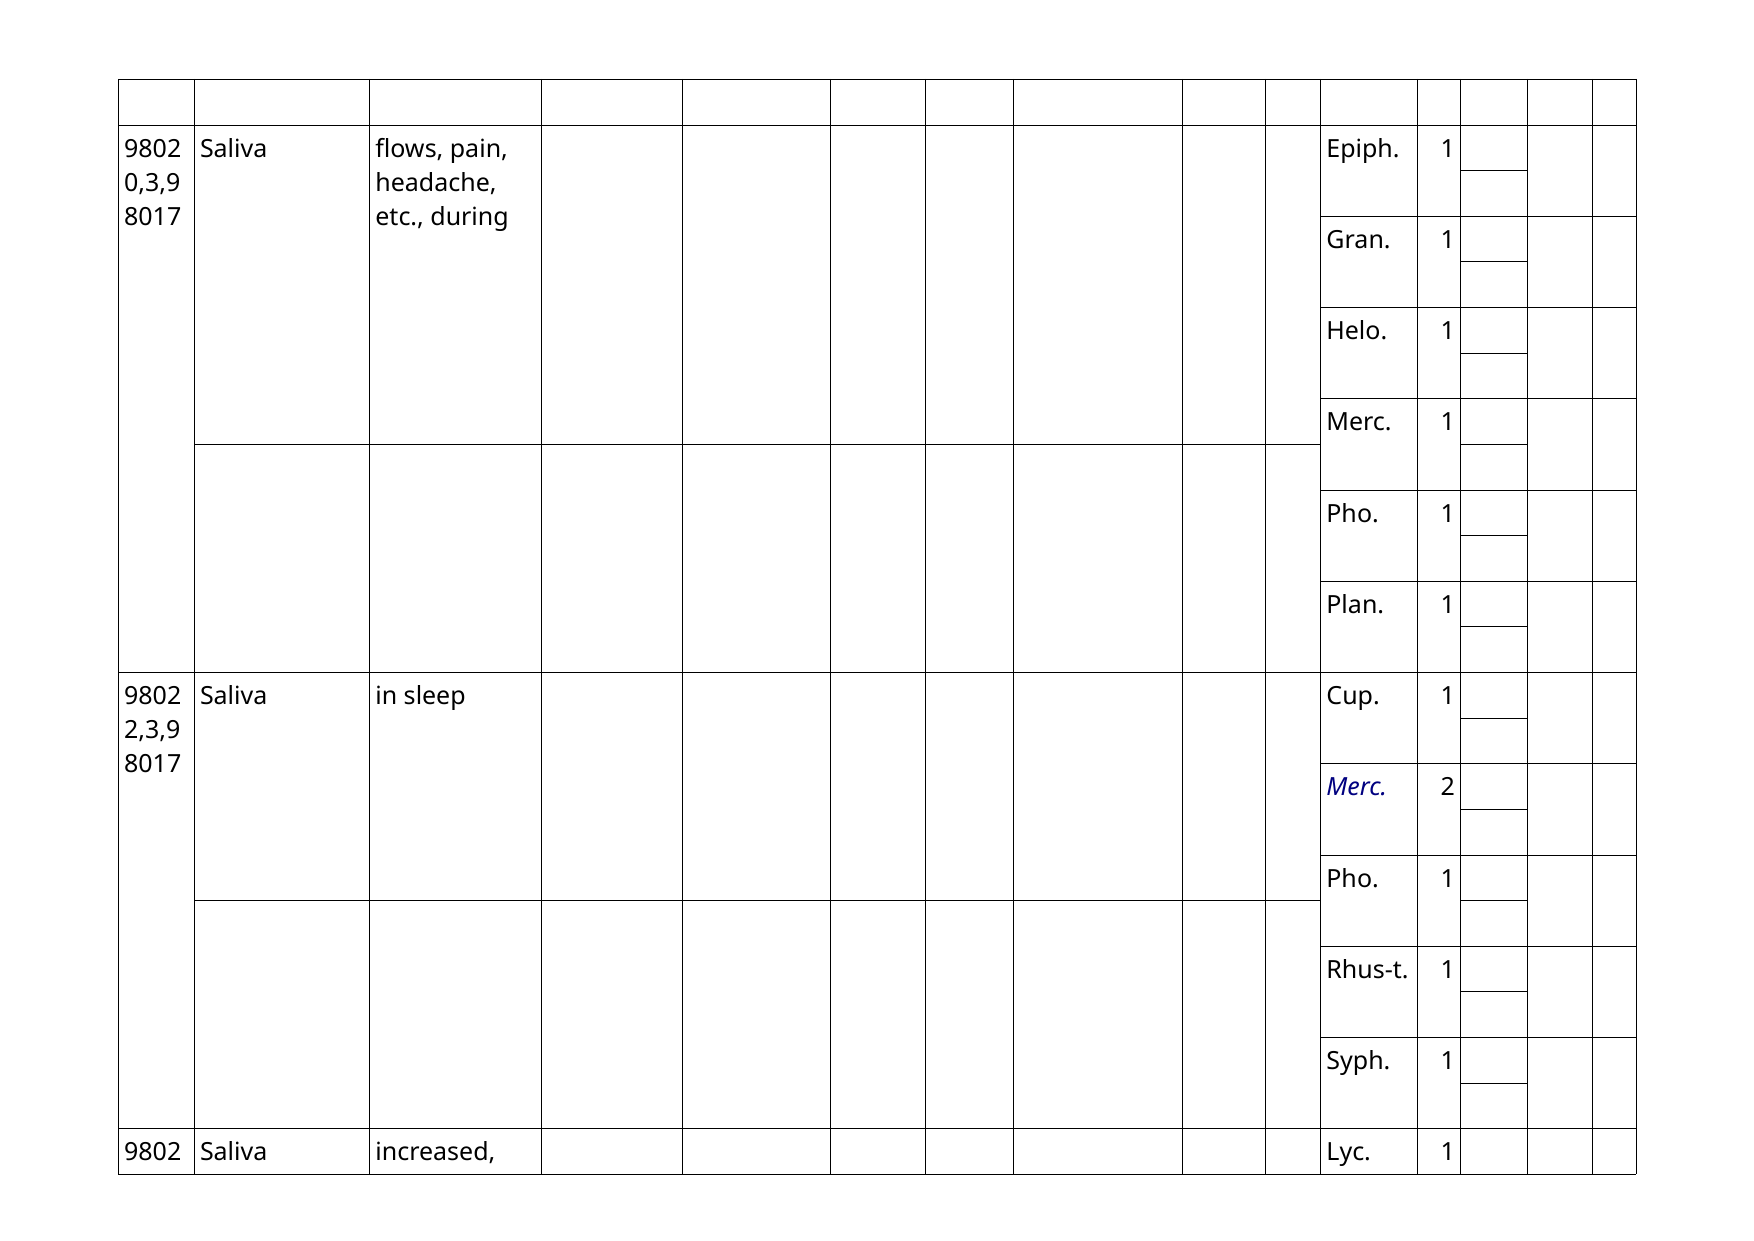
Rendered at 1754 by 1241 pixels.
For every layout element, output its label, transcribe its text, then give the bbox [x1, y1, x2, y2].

table_cell [1593, 217, 1636, 307]
table_cell [683, 1129, 830, 1174]
table_cell [1266, 445, 1320, 672]
table_cell Helo. [1321, 308, 1417, 398]
table_cell 1 [1418, 491, 1460, 581]
table_cell [1528, 217, 1592, 307]
table_cell Saliva [195, 126, 369, 444]
table_cell [1528, 947, 1592, 1037]
table_cell 1 [1418, 399, 1460, 489]
table_cell [831, 126, 925, 444]
table_cell 2 [1418, 764, 1460, 854]
table_cell [1593, 947, 1636, 1037]
table_cell [1183, 126, 1265, 444]
table_cell [1461, 399, 1527, 444]
table_cell [1528, 399, 1592, 489]
table_cell [1461, 764, 1527, 809]
table_cell Plan. [1321, 582, 1417, 672]
table_cell [1183, 1129, 1265, 1174]
table_cell Epiph. [1321, 126, 1417, 216]
table_cell [831, 1129, 925, 1174]
table_cell [1461, 217, 1527, 261]
table_cell [1461, 1129, 1527, 1174]
table_cell [1461, 491, 1527, 535]
table_cell [542, 80, 682, 124]
table_cell [1593, 399, 1636, 489]
table_cell [370, 901, 541, 1128]
table_cell [1528, 1038, 1592, 1128]
table_cell [1014, 80, 1182, 124]
table_cell [542, 901, 682, 1128]
table_cell [1183, 80, 1265, 124]
table_cell [1183, 445, 1265, 672]
table_cell increased, [370, 1129, 541, 1174]
table_cell [831, 80, 925, 124]
table_cell [370, 80, 541, 124]
table_cell Lyc. [1321, 1129, 1417, 1174]
table_cell [542, 673, 682, 900]
table_cell Rhus-t. [1321, 947, 1417, 1037]
table_cell [1461, 536, 1527, 581]
table_cell [1528, 126, 1592, 216]
table_cell [1461, 445, 1527, 489]
table_cell Pho. [1321, 856, 1417, 946]
table_cell [1461, 1038, 1527, 1083]
table_cell 98020,3,98017 [119, 126, 194, 672]
table_cell [1266, 126, 1320, 444]
table_cell [1461, 856, 1527, 900]
table_cell [1528, 764, 1592, 854]
table_cell [1461, 171, 1527, 216]
table_cell [1593, 1129, 1636, 1174]
table_cell [683, 901, 830, 1128]
table_cell [370, 445, 541, 672]
table_cell [926, 445, 1013, 672]
table_cell [1461, 810, 1527, 854]
table_cell [1418, 80, 1460, 124]
table_cell [195, 80, 369, 124]
table_cell [1266, 673, 1320, 900]
table_cell [1014, 1129, 1182, 1174]
table_cell [1593, 308, 1636, 398]
table_cell [1593, 673, 1636, 763]
table_cell Syph. [1321, 1038, 1417, 1128]
table_cell Merc. [1321, 399, 1417, 489]
table_cell 98022,3,98017 [119, 673, 194, 1128]
table_cell [831, 901, 925, 1128]
table_cell 1 [1418, 126, 1460, 216]
table_cell [542, 445, 682, 672]
table_cell [1461, 354, 1527, 398]
table_cell [1528, 80, 1592, 124]
table_cell [195, 901, 369, 1128]
table_cell [1014, 673, 1182, 900]
table_cell [1461, 627, 1527, 672]
table_cell [683, 80, 830, 124]
table_cell 1 [1418, 673, 1460, 763]
table_cell [1593, 764, 1636, 854]
table_cell [1461, 582, 1527, 626]
table_cell [926, 80, 1013, 124]
table_cell Saliva [195, 673, 369, 900]
table_cell [1593, 1038, 1636, 1128]
table_cell [1266, 80, 1320, 124]
table_cell [1461, 80, 1527, 124]
table_cell [683, 445, 830, 672]
table_cell [1014, 445, 1182, 672]
table_cell 9802 [119, 1129, 194, 1174]
table_cell [1461, 901, 1527, 946]
table_cell [1266, 901, 1320, 1128]
table_cell [1528, 308, 1592, 398]
table_cell [1014, 901, 1182, 1128]
table_cell [1461, 719, 1527, 763]
table_cell [1593, 856, 1636, 946]
table_cell [1593, 491, 1636, 581]
table_cell [542, 1129, 682, 1174]
table_cell Cup. [1321, 673, 1417, 763]
table_cell [926, 126, 1013, 444]
table_cell Merc. [1321, 764, 1417, 854]
table_cell [1183, 901, 1265, 1128]
table_cell in sleep [370, 673, 541, 900]
table_cell [1321, 80, 1417, 124]
table_cell [1593, 126, 1636, 216]
table_cell 1 [1418, 856, 1460, 946]
table_cell [1461, 673, 1527, 718]
table_cell 1 [1418, 308, 1460, 398]
table_cell [1528, 856, 1592, 946]
table_cell 1 [1418, 947, 1460, 1037]
table_cell [1528, 491, 1592, 581]
table_cell [831, 445, 925, 672]
table_cell [1014, 126, 1182, 444]
table_cell Pho. [1321, 491, 1417, 581]
table_cell [831, 673, 925, 900]
table_cell Gran. [1321, 217, 1417, 307]
table_cell [1461, 1084, 1527, 1128]
table_cell [1461, 947, 1527, 991]
table_cell [1461, 992, 1527, 1037]
table_cell [926, 901, 1013, 1128]
table_cell [926, 673, 1013, 900]
table_cell [542, 126, 682, 444]
table_cell [1461, 262, 1527, 307]
table_cell flows, pain, headache, etc., during [370, 126, 541, 444]
table_cell [1461, 126, 1527, 170]
table_cell 1 [1418, 1038, 1460, 1128]
table_cell [1266, 1129, 1320, 1174]
table_cell [683, 126, 830, 444]
table_cell [1593, 582, 1636, 672]
table_cell 1 [1418, 1129, 1460, 1174]
table_cell [683, 673, 830, 900]
table_cell [1183, 673, 1265, 900]
table_cell 1 [1418, 582, 1460, 672]
table_cell [1461, 308, 1527, 353]
table_cell [1528, 673, 1592, 763]
table_cell [119, 80, 194, 124]
table_cell 1 [1418, 217, 1460, 307]
table_cell [1528, 1129, 1592, 1174]
table_cell Saliva [195, 1129, 369, 1174]
table_cell [926, 1129, 1013, 1174]
table_cell [1528, 582, 1592, 672]
table_cell [195, 445, 369, 672]
table_cell [1593, 80, 1636, 124]
